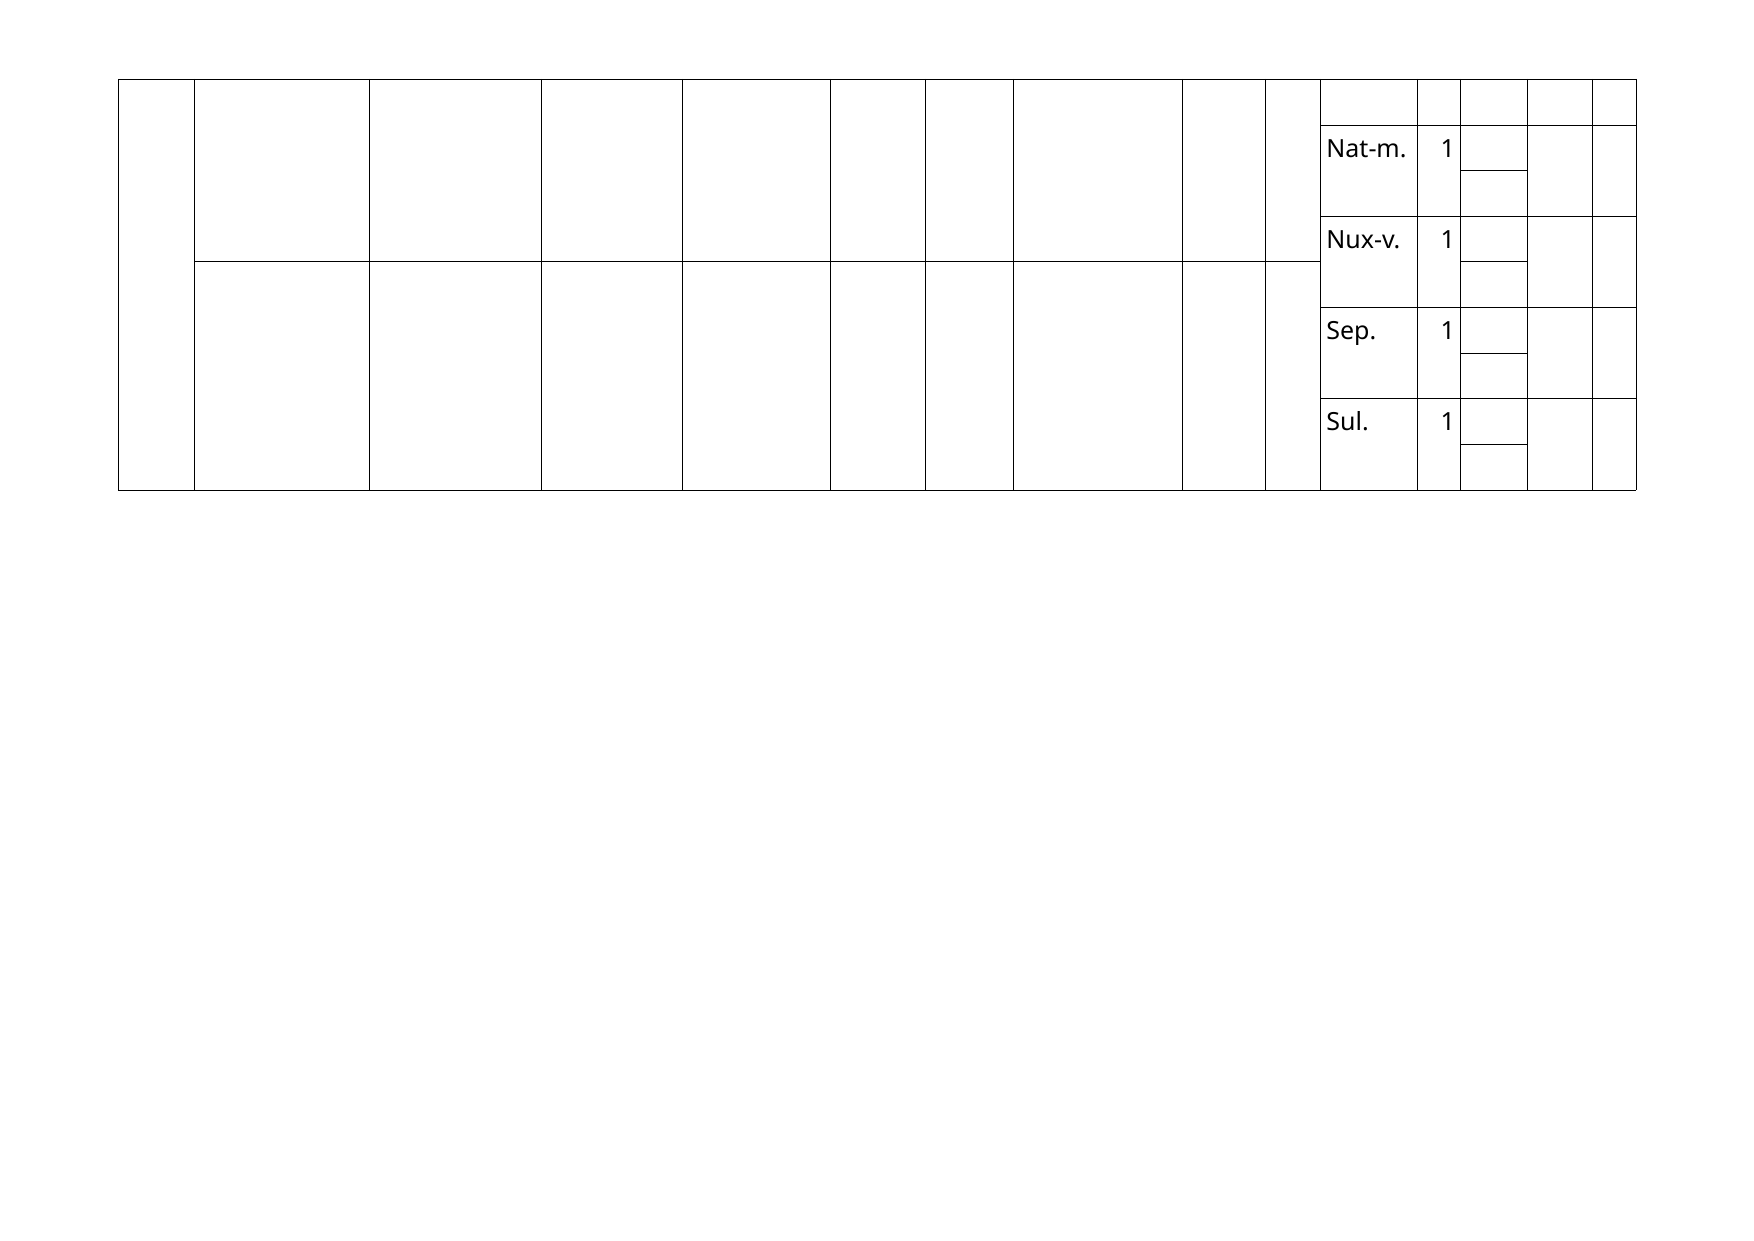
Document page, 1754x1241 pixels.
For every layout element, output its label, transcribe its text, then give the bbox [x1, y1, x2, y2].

table_cell [195, 262, 369, 489]
table_cell [1418, 80, 1460, 124]
table_cell [926, 80, 1013, 261]
table_cell [1593, 308, 1636, 398]
table_cell [542, 80, 682, 261]
table_cell [1528, 217, 1592, 307]
table_cell [1266, 80, 1320, 261]
table_cell [926, 262, 1013, 489]
table_cell Nat-m. [1321, 126, 1417, 216]
table_cell Nux-v. [1321, 217, 1417, 307]
table_cell 1 [1418, 399, 1460, 489]
table_cell [831, 262, 925, 489]
table_cell [1461, 171, 1527, 216]
table_cell Sep. [1321, 308, 1417, 398]
table_cell [1461, 399, 1527, 444]
table_cell [195, 80, 369, 261]
table_cell 1 [1418, 126, 1460, 216]
table_cell [1593, 217, 1636, 307]
table_cell [1528, 80, 1592, 124]
table_cell [1528, 126, 1592, 216]
table_cell [683, 262, 830, 489]
table_cell [831, 80, 925, 261]
table_cell [370, 80, 541, 261]
table_cell 1 [1418, 217, 1460, 307]
table_cell [542, 262, 682, 489]
table_cell [370, 262, 541, 489]
table_cell [1183, 262, 1265, 489]
table_cell [1461, 308, 1527, 353]
table_cell [1461, 80, 1527, 124]
table_cell [1321, 80, 1417, 124]
table_cell [1266, 262, 1320, 489]
table_cell [1593, 126, 1636, 216]
table_cell [1461, 354, 1527, 398]
table_cell [1461, 262, 1527, 307]
table_cell [1461, 126, 1527, 170]
table_cell [1461, 217, 1527, 261]
table_cell 1 [1418, 308, 1460, 398]
table_cell [1528, 308, 1592, 398]
table_cell [1014, 262, 1182, 489]
table_cell [1014, 80, 1182, 261]
table_cell [119, 80, 194, 489]
table_cell [1461, 445, 1527, 489]
table_cell Sul. [1321, 399, 1417, 489]
table_cell [1183, 80, 1265, 261]
table_cell [1593, 399, 1636, 489]
table_cell [1528, 399, 1592, 489]
table_cell [683, 80, 830, 261]
table_cell [1593, 80, 1636, 124]
